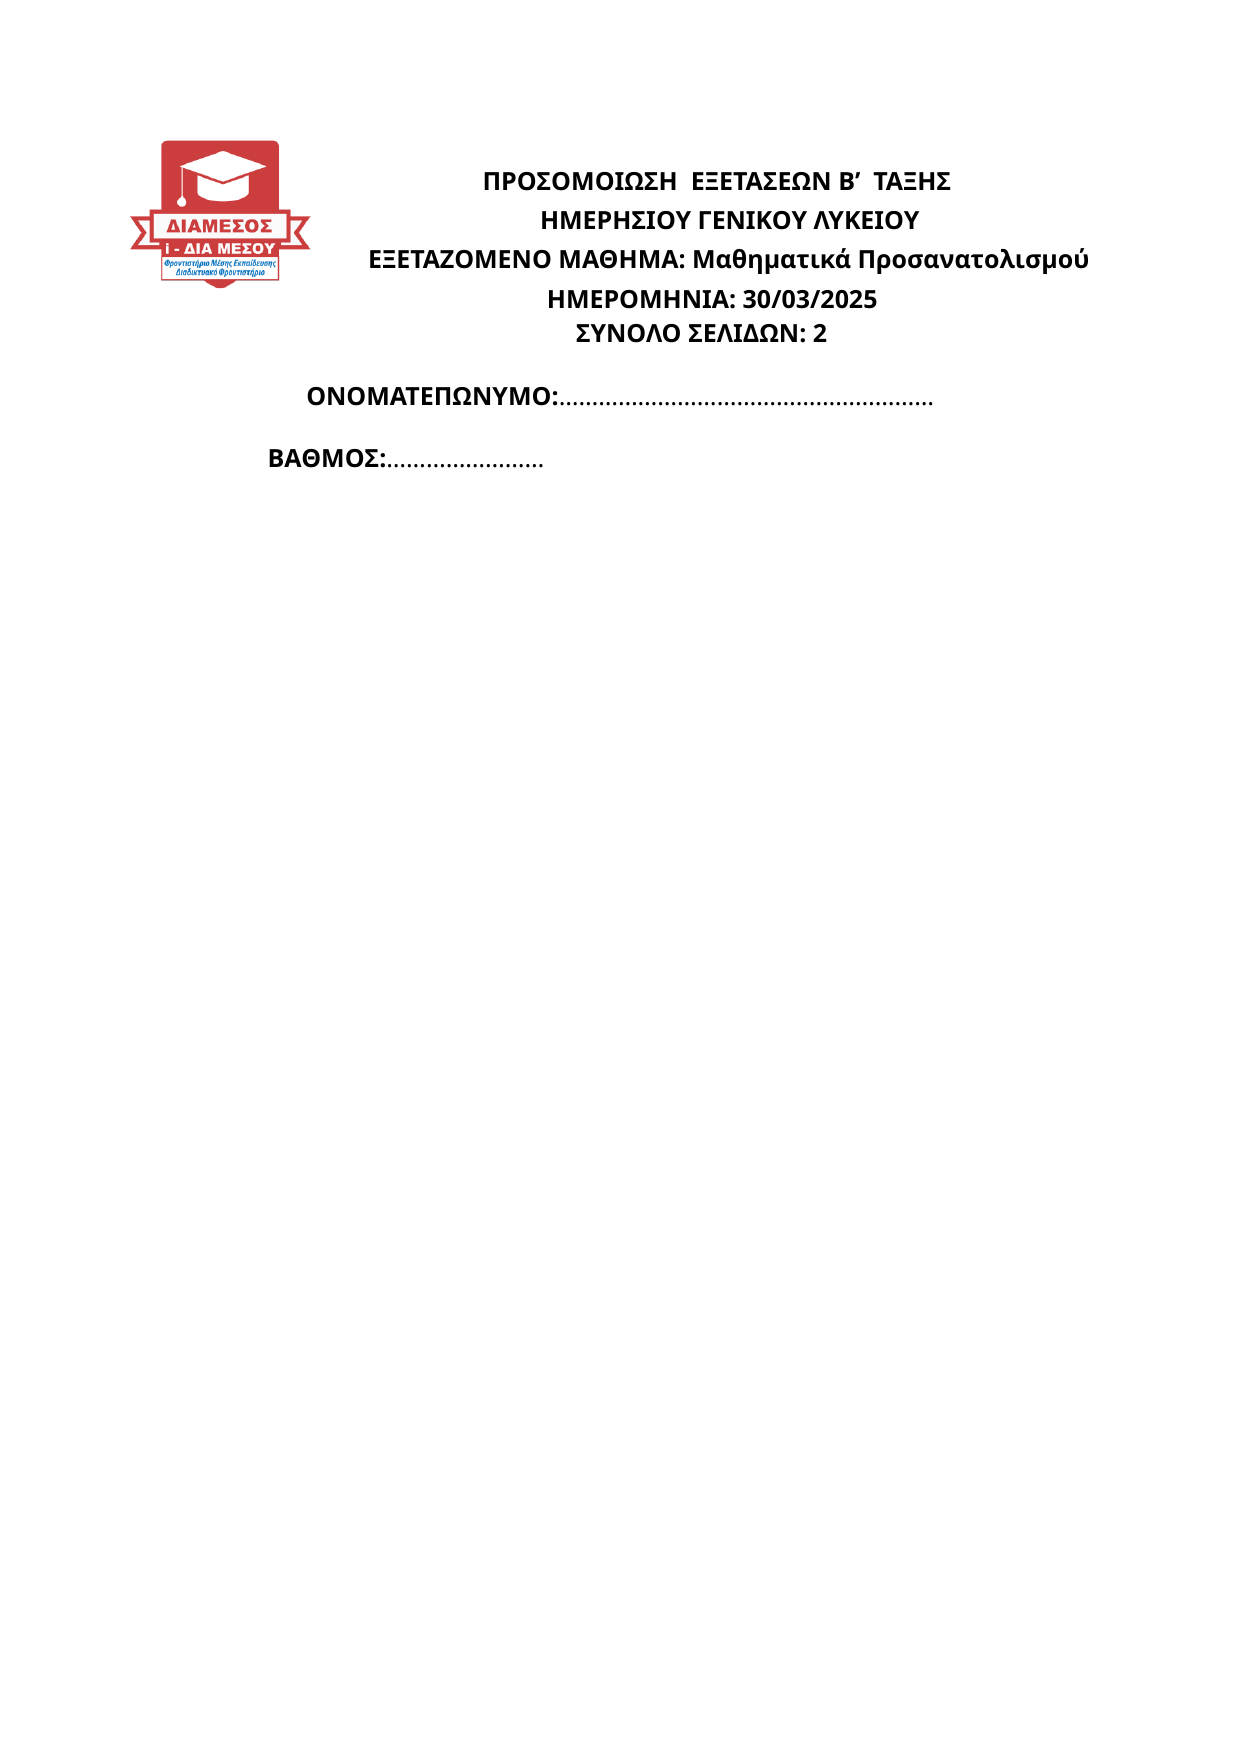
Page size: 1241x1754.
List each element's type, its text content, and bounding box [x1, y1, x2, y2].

text ΟΝΟΜΑΤΕΠΩΝΥΜΟ:………………………………………………… [118, 378, 1122, 412]
text ΕΞΕΤΑΖΟΜΕΝΟ ΜΑΘΗΜΑ: Μαθηματικά Προσανατολισμού [118, 242, 1122, 276]
text ΒΑΘΜΟΣ:…………………… [118, 441, 1122, 475]
text ΗΜΕΡΗΣΙΟΥ ΓΕΝΙΚΟΥ ΛΥΚΕΙΟΥ [118, 203, 1122, 237]
text ΗΜΕΡΟΜΗΝΙΑ: 30/03/2025 [118, 281, 1122, 315]
text ΠΡΟΣΟΜΟΙΩΣΗ ΕΞΕΤΑΣΕΩΝ Β’ ΤΑΞΗΣ [118, 164, 1122, 198]
text ΣΥΝΟΛΟ ΣΕΛΙΔΩΝ: 2 [118, 315, 1122, 349]
